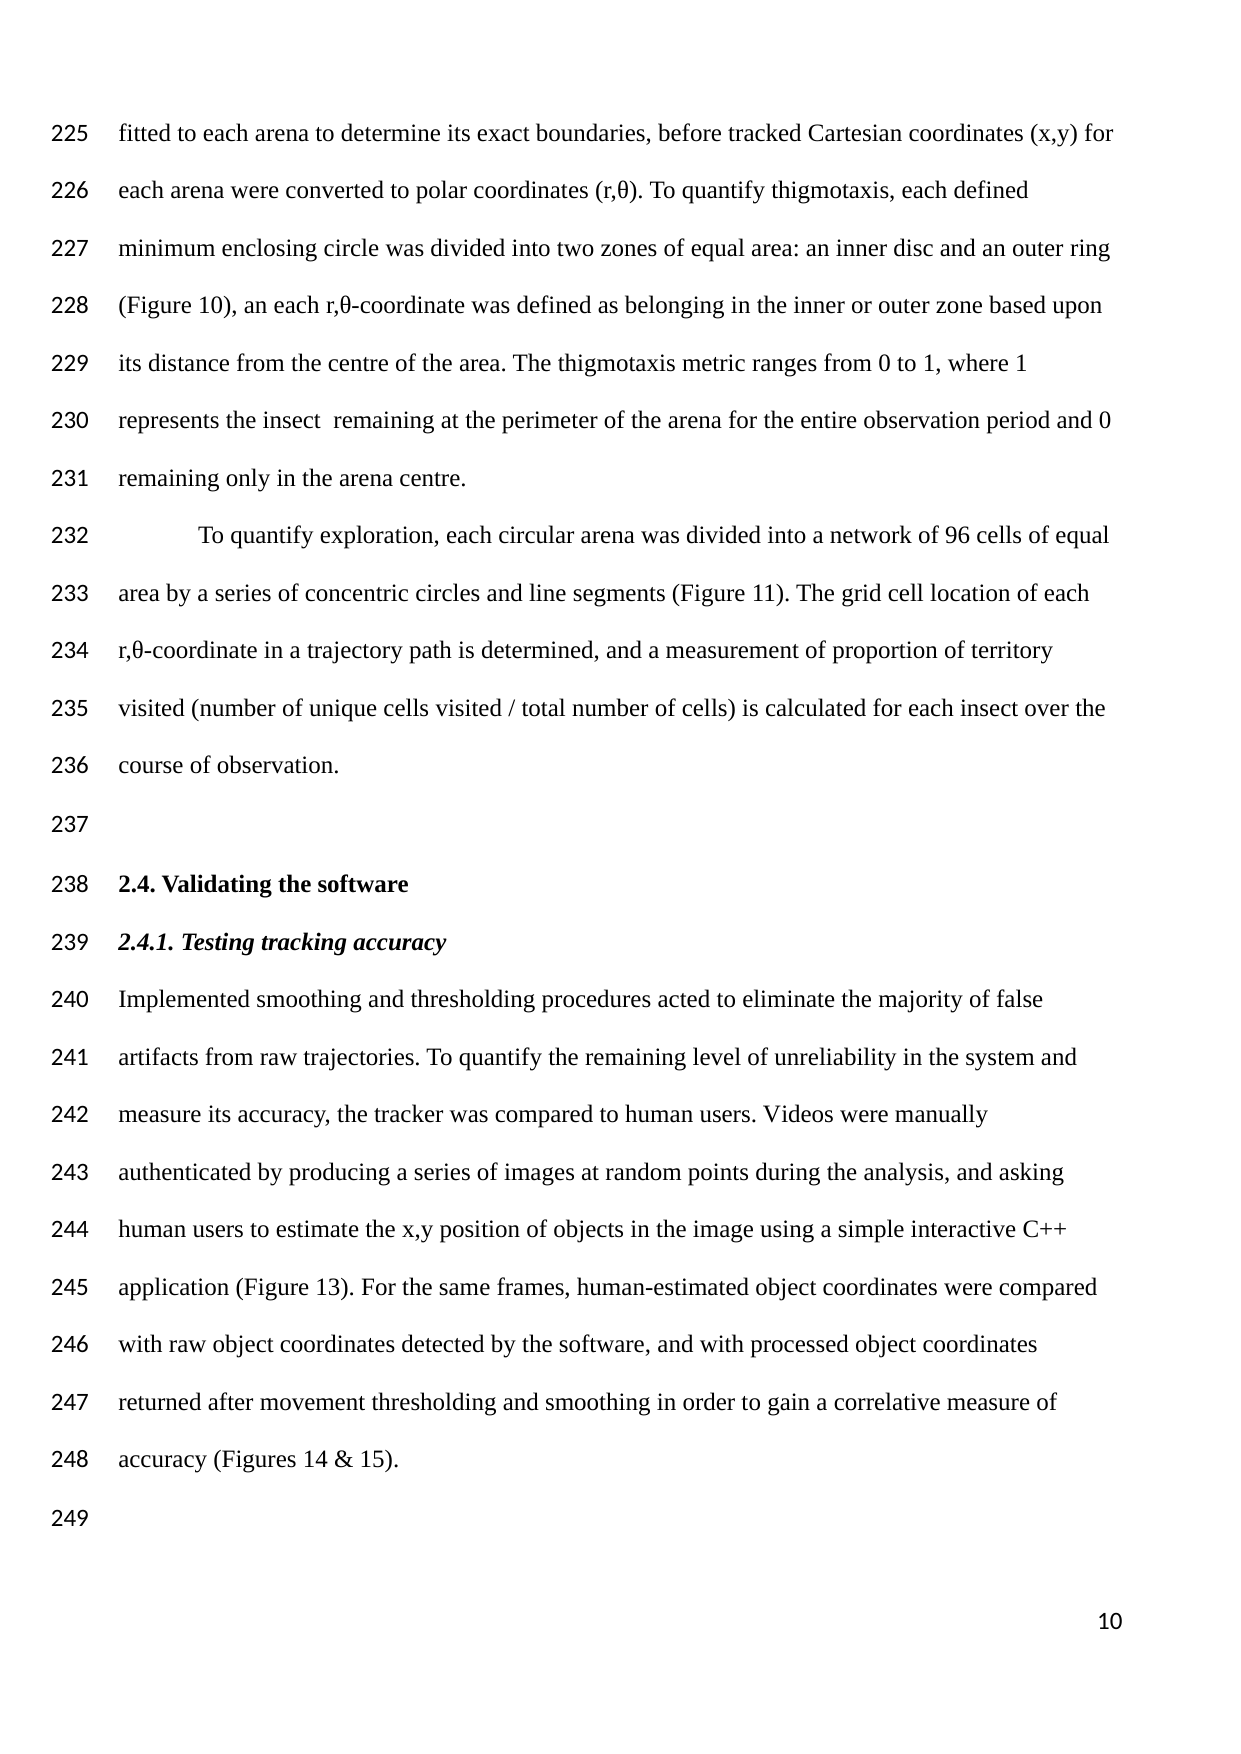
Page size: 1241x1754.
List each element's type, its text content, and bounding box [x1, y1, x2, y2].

text fitted to each arena to determine its exact boundaries, before tracked Cartesian coordinates (x,y) for each arena were converted to polar coordinates (r,θ). To quantify thigmotaxis, each defined minimum enclosing circle was divided into two zones of equal area: an inner disc and an outer ring (Figure 10), an each r,θ-coordinate was defined as belonging in the inner or outer zone based upon its distance from the centre of the area. The thigmotaxis metric ranges from 0 to 1, where 1 represents the insect remaining at the perimeter of the arena for the entire observation period and 0 remaining only in the arena centre. [118, 118, 1122, 492]
text 2.4.1. Testing tracking accuracy [118, 927, 1122, 955]
text Implemented smoothing and thresholding procedures acted to eliminate the majority of false artifacts from raw trajectories. To quantify the remaining level of unreliability in the system and measure its accuracy, the tracker was compared to human users. Videos were manually authenticated by producing a series of images at random points during the analysis, and asking human users to estimate the x,y position of objects in the image using a simple interactive C++ application (Figure 13). For the same frames, human-estimated object coordinates were compared with raw object coordinates detected by the software, and with processed object coordinates returned after movement thresholding and smoothing in order to gain a correlative measure of accuracy (Figures 14 & 15). [118, 984, 1122, 1473]
text 2.4. Validating the software [118, 869, 1122, 898]
text To quantify exploration, each circular arena was divided into a network of 96 cells of equal area by a series of concentric circles and line segments (Figure 11). The grid cell location of each r,θ-coordinate in a trajectory path is determined, and a measurement of proportion of territory visited (number of unique cells visited / total number of cells) is calculated for each insect over the course of observation. [118, 521, 1122, 779]
